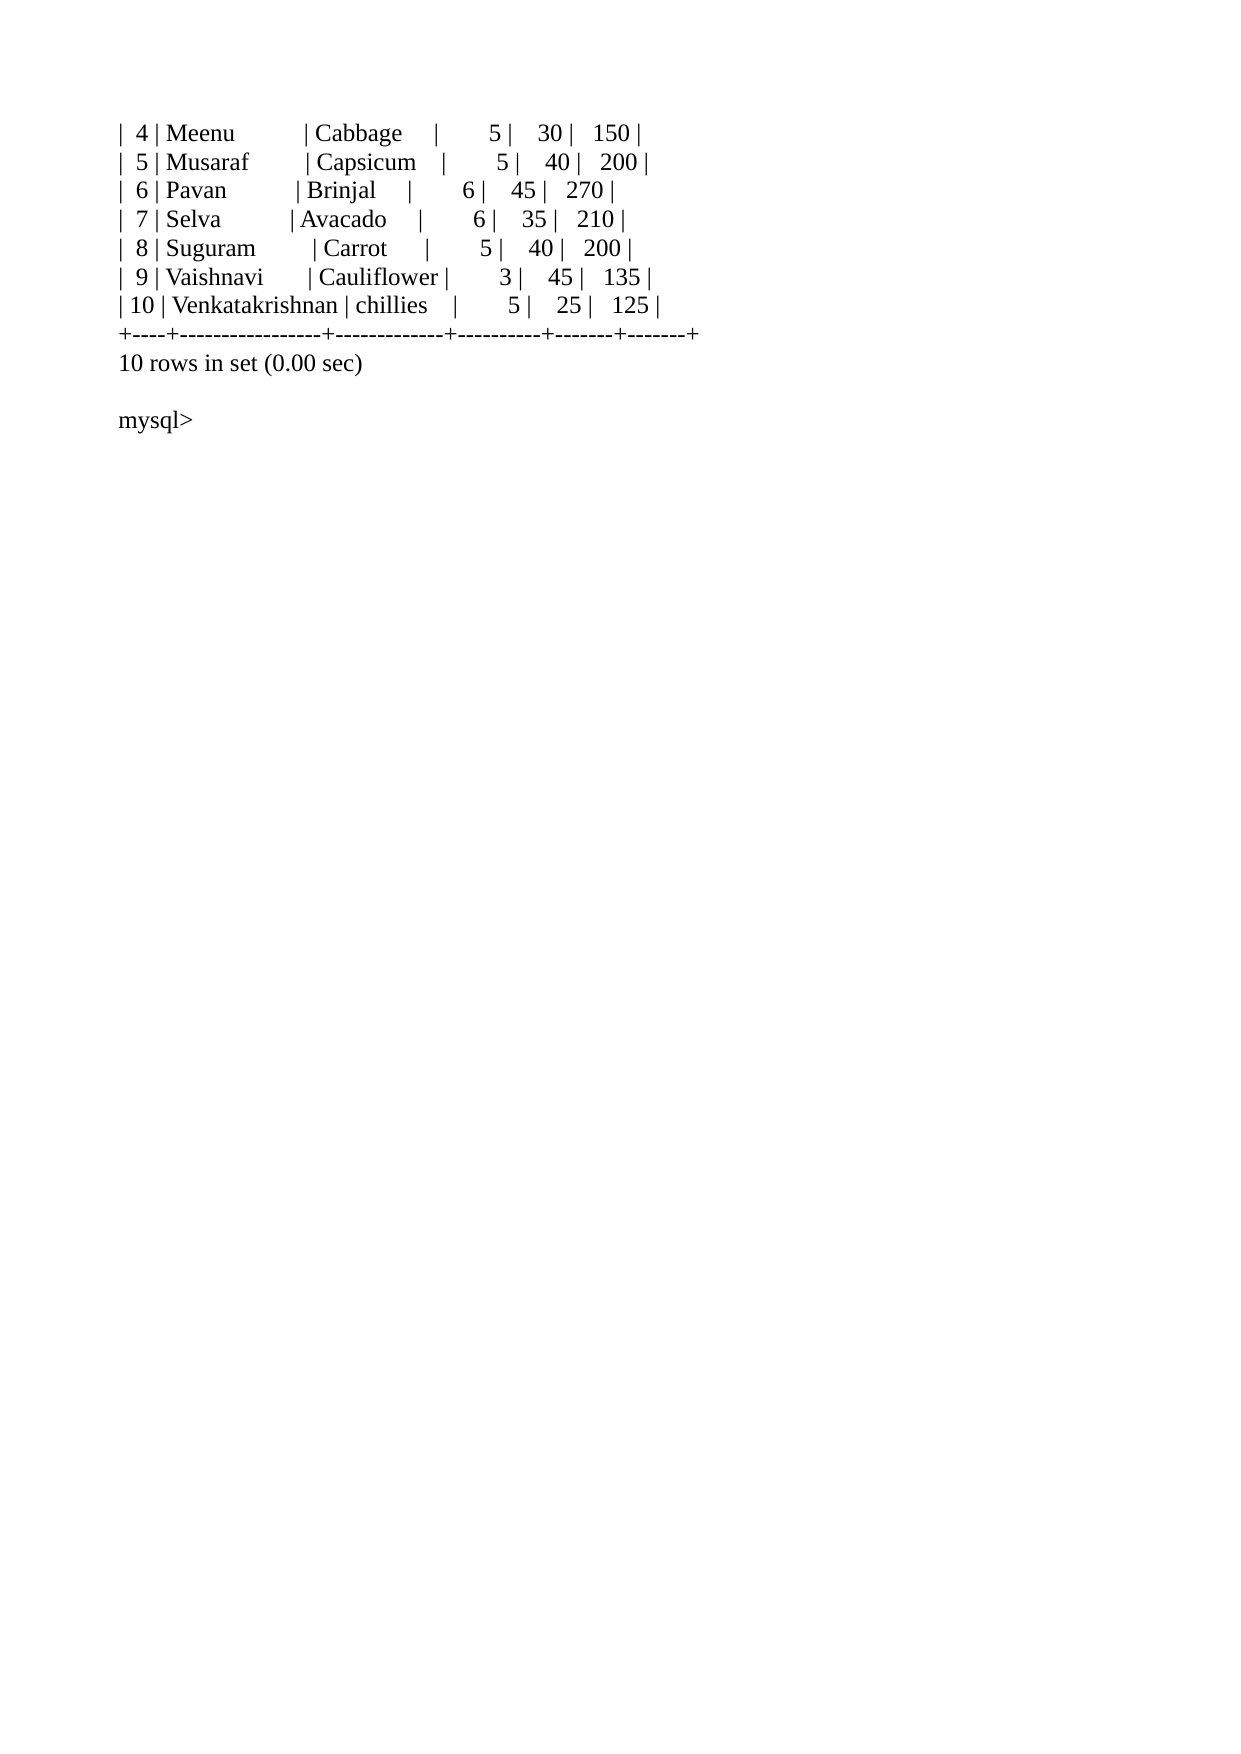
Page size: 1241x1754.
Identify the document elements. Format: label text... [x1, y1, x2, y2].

text | 8 | Suguram | Carrot | 5 | 40 | 200 | [118, 233, 1122, 262]
text +----+-----------------+-------------+----------+-------+-------+ [118, 319, 1122, 348]
text | 5 | Musaraf | Capsicum | 5 | 40 | 200 | [118, 147, 1122, 176]
text | 10 | Venkatakrishnan | chillies | 5 | 25 | 125 | [118, 291, 1122, 319]
text | 6 | Pavan | Brinjal | 6 | 45 | 270 | [118, 176, 1122, 204]
text | 9 | Vaishnavi | Cauliflower | 3 | 45 | 135 | [118, 262, 1122, 291]
text mysql> [118, 406, 1122, 434]
text 10 rows in set (0.00 sec) [118, 348, 1122, 377]
text | 4 | Meenu | Cabbage | 5 | 30 | 150 | [118, 118, 1122, 147]
text | 7 | Selva | Avacado | 6 | 35 | 210 | [118, 204, 1122, 233]
